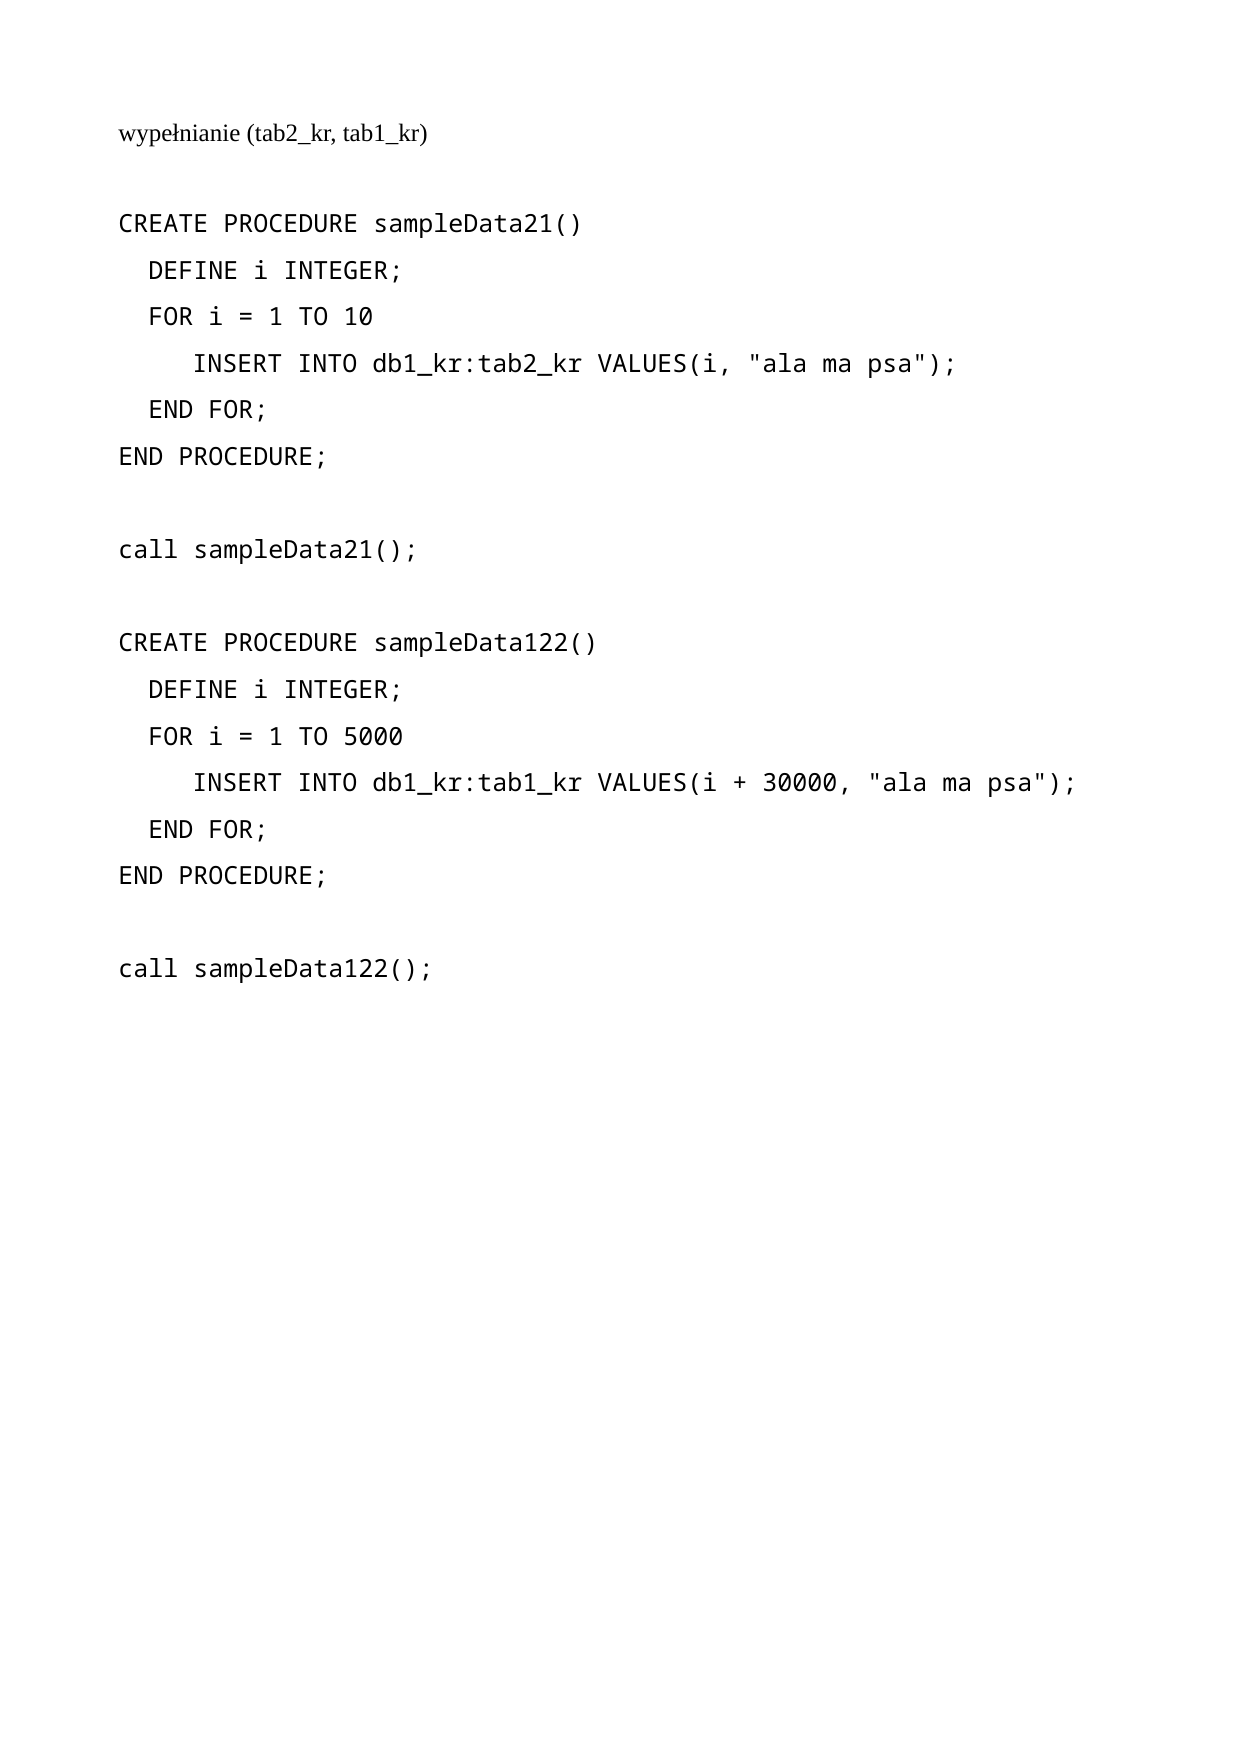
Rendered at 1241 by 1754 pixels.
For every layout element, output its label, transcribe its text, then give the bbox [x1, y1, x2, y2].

text call sampleData21(); [118, 532, 1122, 566]
text END FOR; [118, 392, 1122, 426]
text wypełnianie (tab2_kr, tab1_kr) [118, 118, 1122, 147]
text CREATE PROCEDURE sampleData21() [118, 206, 1122, 240]
text END PROCEDURE; [118, 439, 1122, 473]
text INSERT INTO db1_kr:tab2_kr VALUES(i, "ala ma psa"); [118, 346, 1122, 380]
text FOR i = 1 TO 5000 [118, 718, 1122, 752]
text INSERT INTO db1_kr:tab1_kr VALUES(i + 30000, "ala ma psa"); [118, 765, 1122, 799]
text FOR i = 1 TO 10 [118, 299, 1122, 333]
text END FOR; [118, 811, 1122, 845]
text DEFINE i INTEGER; [118, 252, 1122, 287]
text END PROCEDURE; [118, 858, 1122, 892]
text CREATE PROCEDURE sampleData122() [118, 625, 1122, 659]
text DEFINE i INTEGER; [118, 672, 1122, 706]
text call sampleData122(); [118, 951, 1122, 985]
